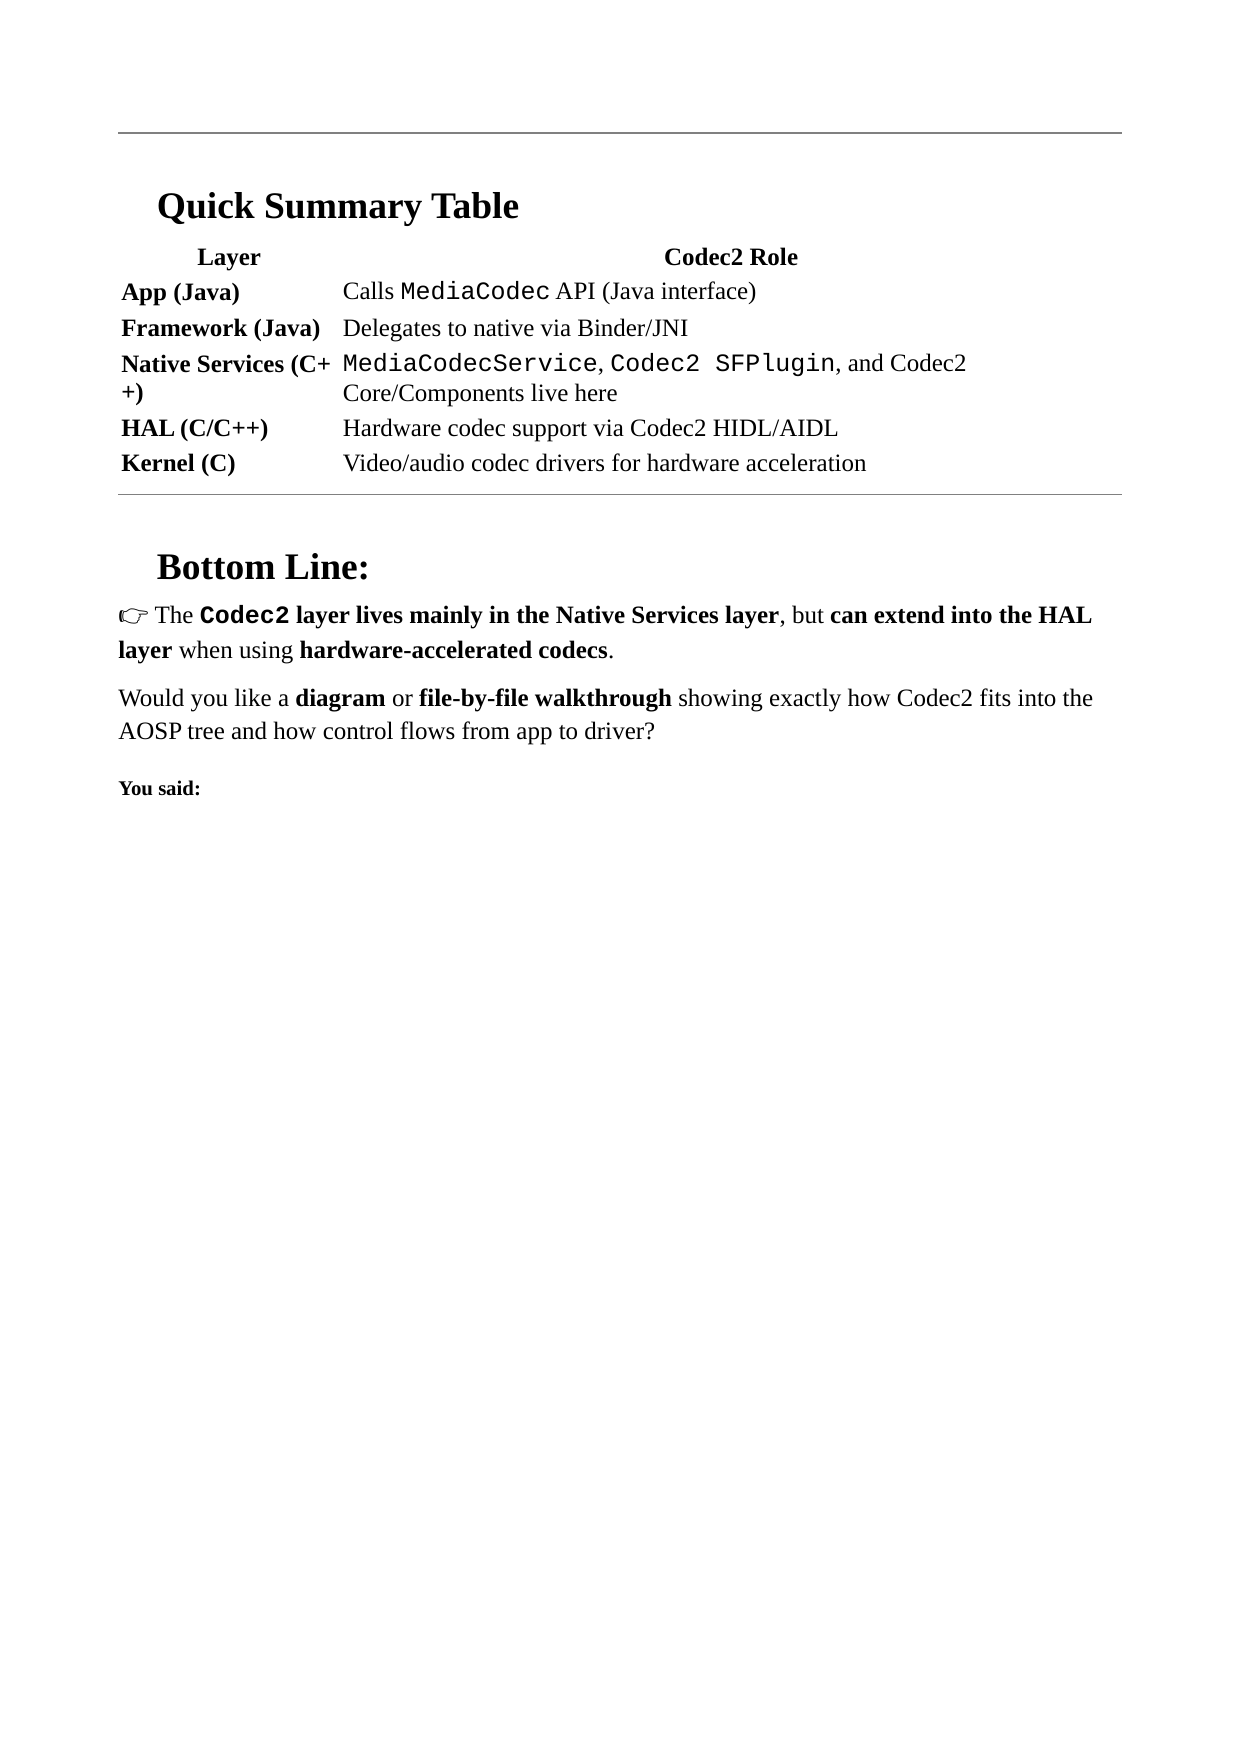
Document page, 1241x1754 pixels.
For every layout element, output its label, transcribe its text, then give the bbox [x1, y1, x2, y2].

subtitle You said: [118, 776, 1122, 800]
table_cell App (Java) [118, 274, 340, 310]
table_cell HAL (C/C++) [118, 410, 340, 445]
table_cell Calls MediaCodec API (Java interface) [340, 274, 1122, 310]
subtitle ✅ Bottom Line: [118, 544, 1122, 587]
table_cell MediaCodecService, Codec2 SFPlugin, and Codec2 Core/Components live here [340, 345, 1122, 410]
table_header Layer [118, 239, 340, 273]
table_cell Kernel (C) [118, 445, 340, 479]
table_cell Native Services (C++) [118, 345, 340, 410]
table_cell Hardware codec support via Codec2 HIDL/AIDL [340, 410, 1122, 445]
text 👉 The Codec2 layer lives mainly in the Native Services layer, but can extend into the HAL layer when using hardware-accelerated codecs. [118, 600, 1122, 664]
table_cell Delegates to native via Binder/JNI [340, 310, 1122, 345]
table_cell Framework (Java) [118, 310, 340, 345]
text Would you like a diagram or file-by-file walkthrough showing exactly how Codec2 fits into the AOSP tree and how control flows from app to driver? [118, 683, 1122, 744]
subtitle 💡 Quick Summary Table [118, 183, 1122, 226]
table_cell Video/audio codec drivers for hardware acceleration [340, 445, 1122, 479]
table_header Codec2 Role [340, 239, 1122, 273]
